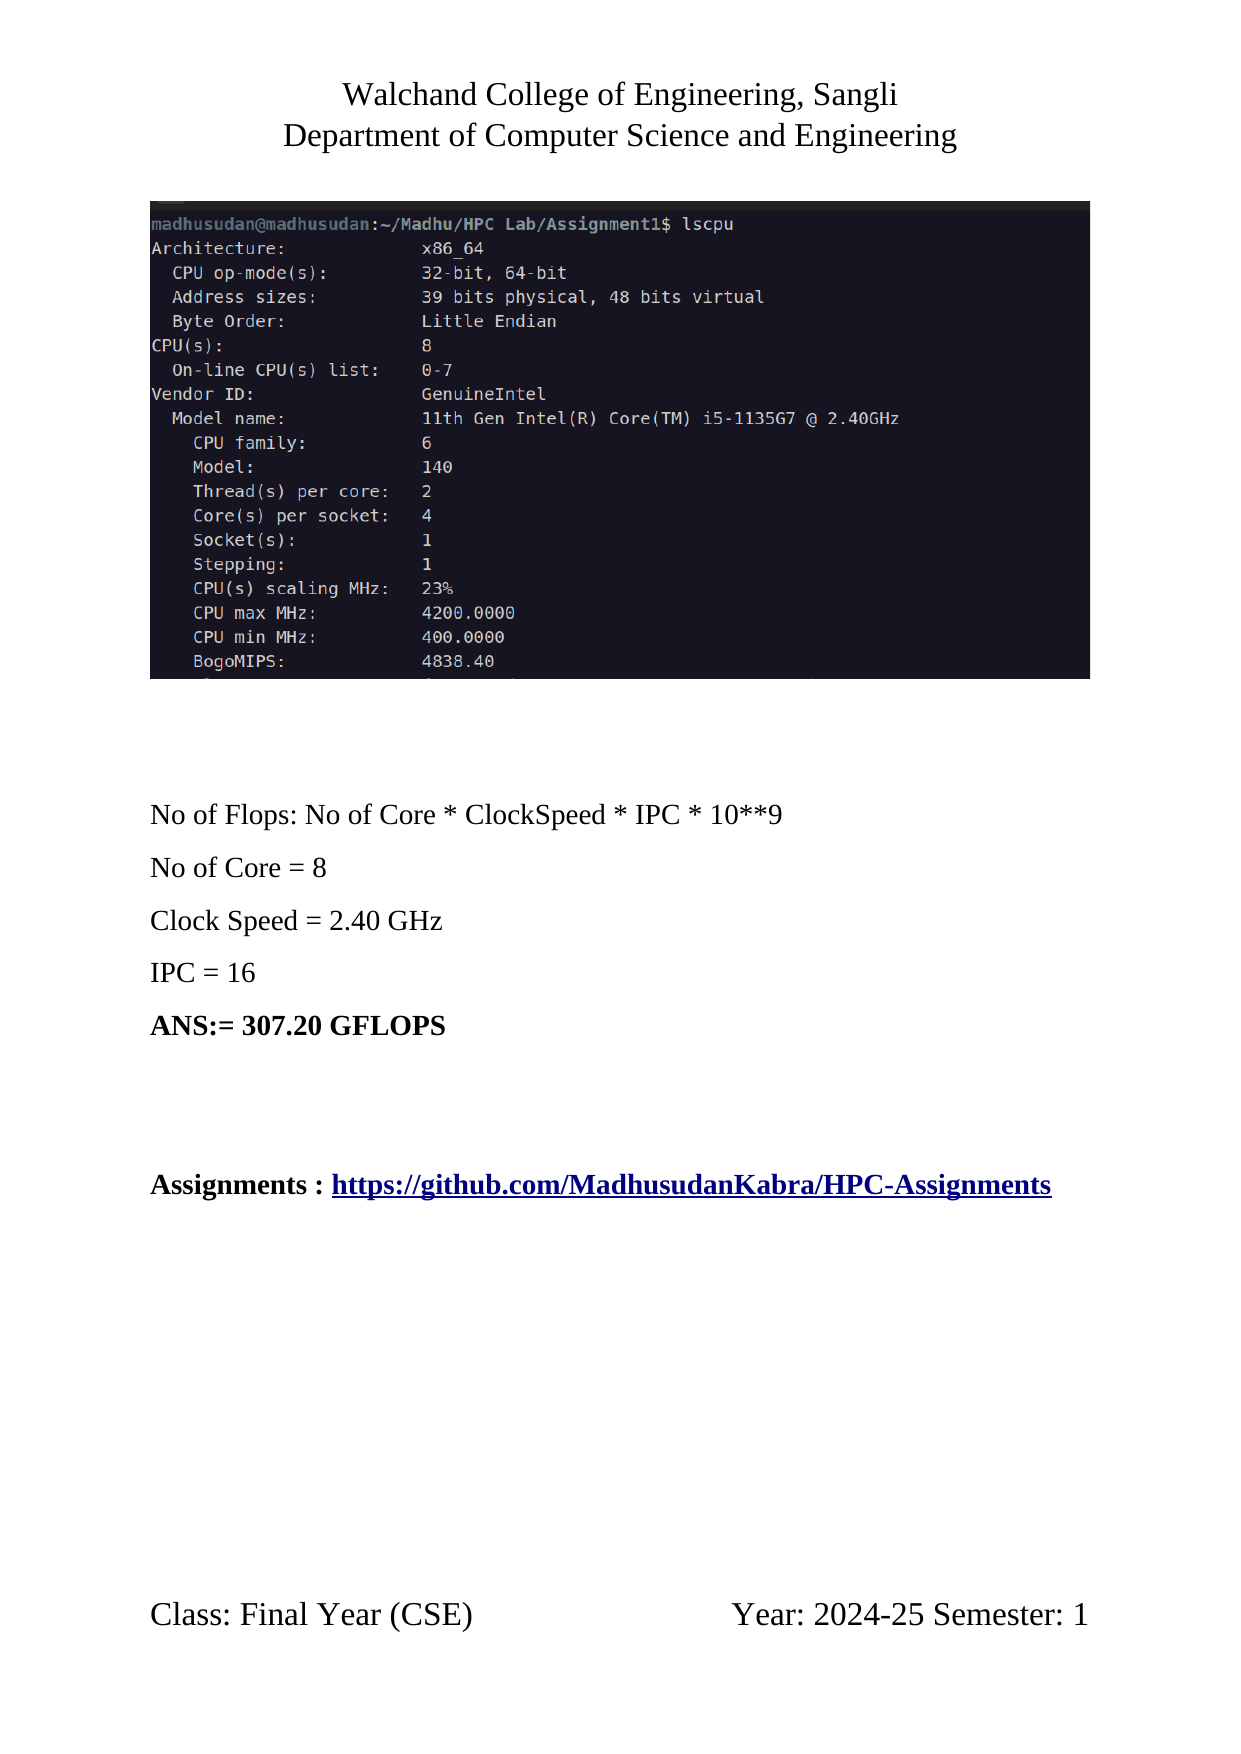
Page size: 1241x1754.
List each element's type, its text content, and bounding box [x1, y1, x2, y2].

text Assignments : https://github.com/MadhusudanKabra/HPC-Assignments [150, 1167, 1090, 1200]
text ANS:= 307.20 GFLOPS [150, 1008, 1090, 1042]
text IPC = 16 [150, 956, 1090, 989]
text No of Flops: No of Core * ClockSpeed * IPC * 10**9 [150, 797, 1090, 831]
text Clock Speed = 2.40 GHz [150, 903, 1090, 936]
text No of Core = 8 [150, 850, 1090, 883]
picture [150, 201, 1091, 679]
